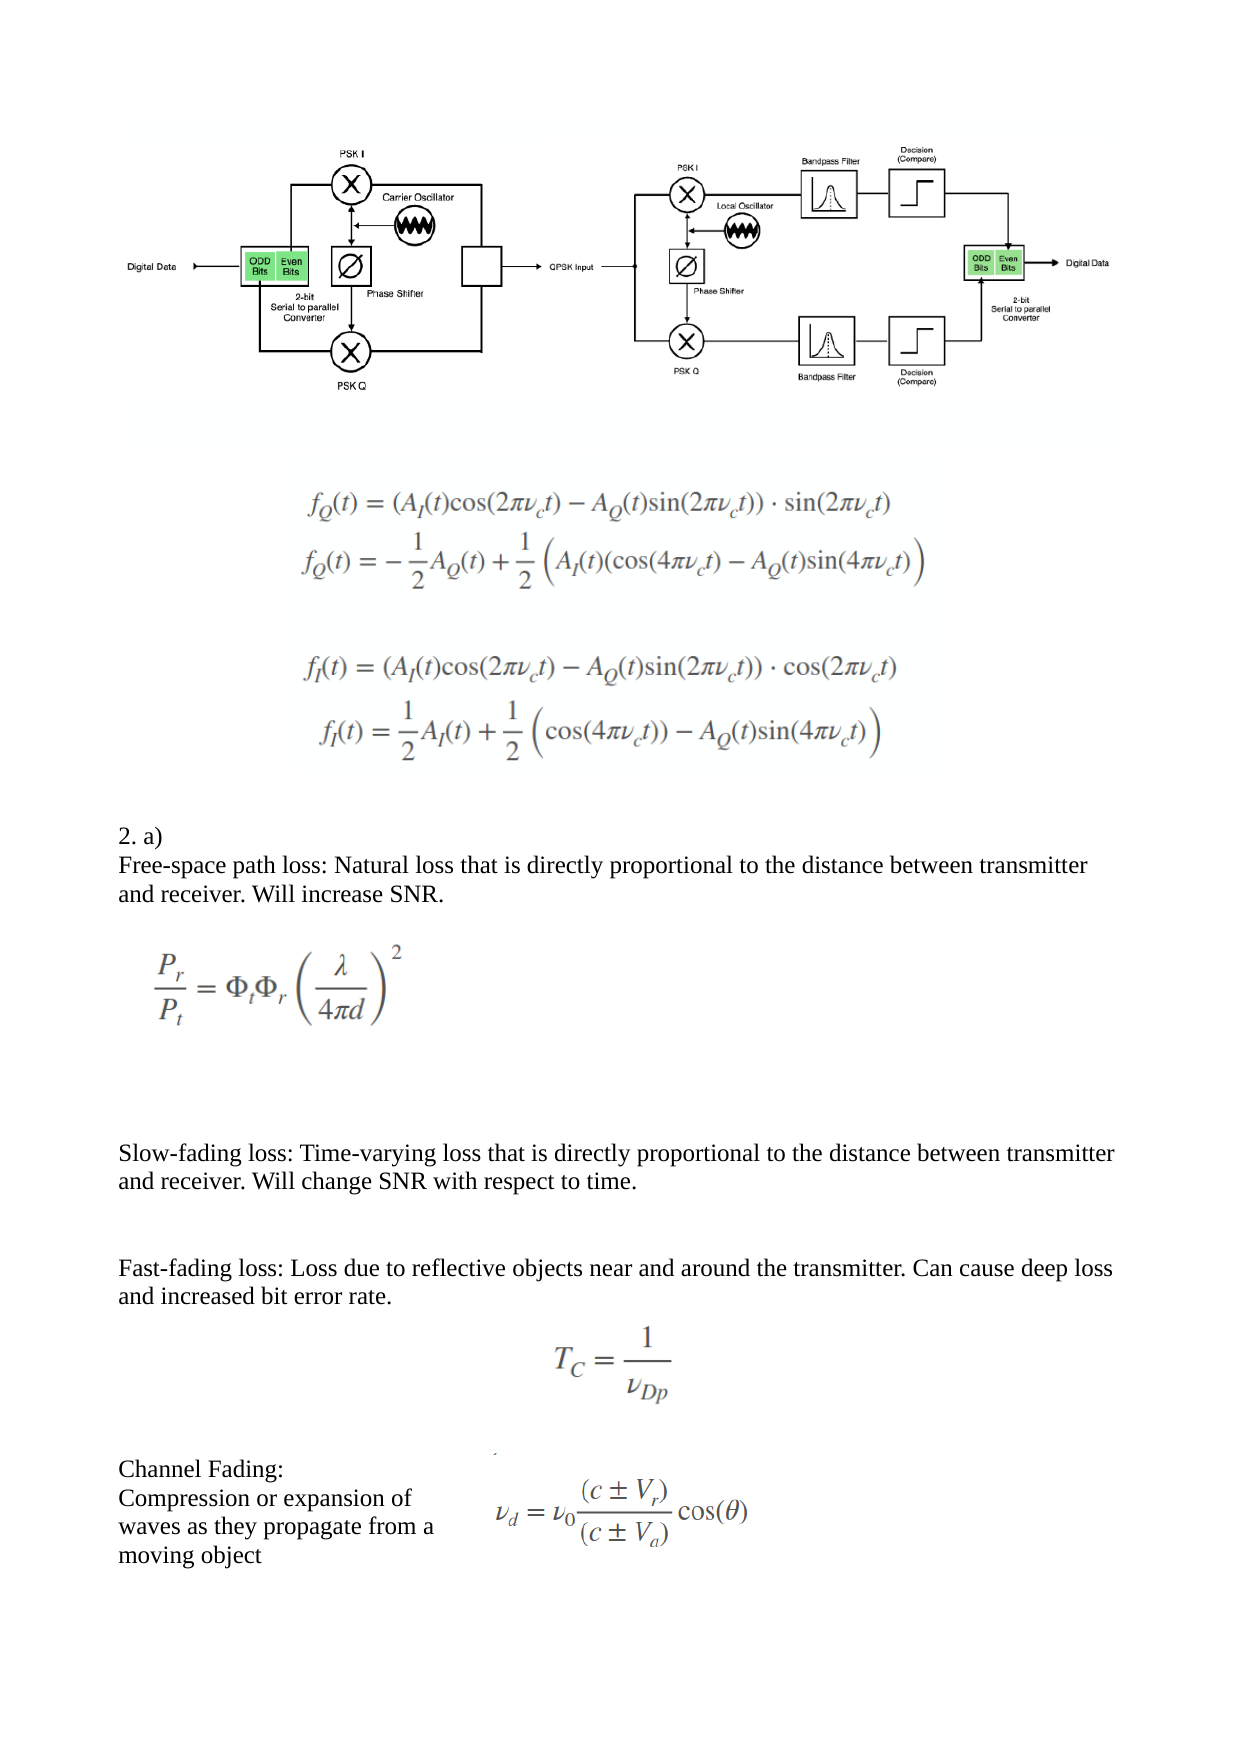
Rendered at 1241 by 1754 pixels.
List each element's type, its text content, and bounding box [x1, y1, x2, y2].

picture [118, 118, 1123, 448]
text Slow-fading loss: Time-varying loss that is directly proportional to the distance between transmitter and receiver. Will change SNR with respect to time. [118, 1138, 1122, 1195]
picture [541, 1310, 699, 1425]
text Fast-fading loss: Loss due to reflective objects near and around the transmitter. Can cause deep loss and increased bit error rate. [118, 1253, 1122, 1310]
text Free-space path loss: Natural loss that is directly proportional to the distance between transmitter and receiver. Will increase SNR. [118, 850, 1122, 908]
text [767, 1454, 1122, 1483]
picture [122, 915, 443, 1055]
picture [473, 1453, 767, 1570]
text [767, 1483, 1122, 1569]
text Compression or expansion of waves as they propagate from a moving object [118, 1483, 473, 1569]
picture [291, 455, 943, 775]
text Channel Fading: [118, 1454, 473, 1483]
text 2. a) [118, 821, 1122, 850]
